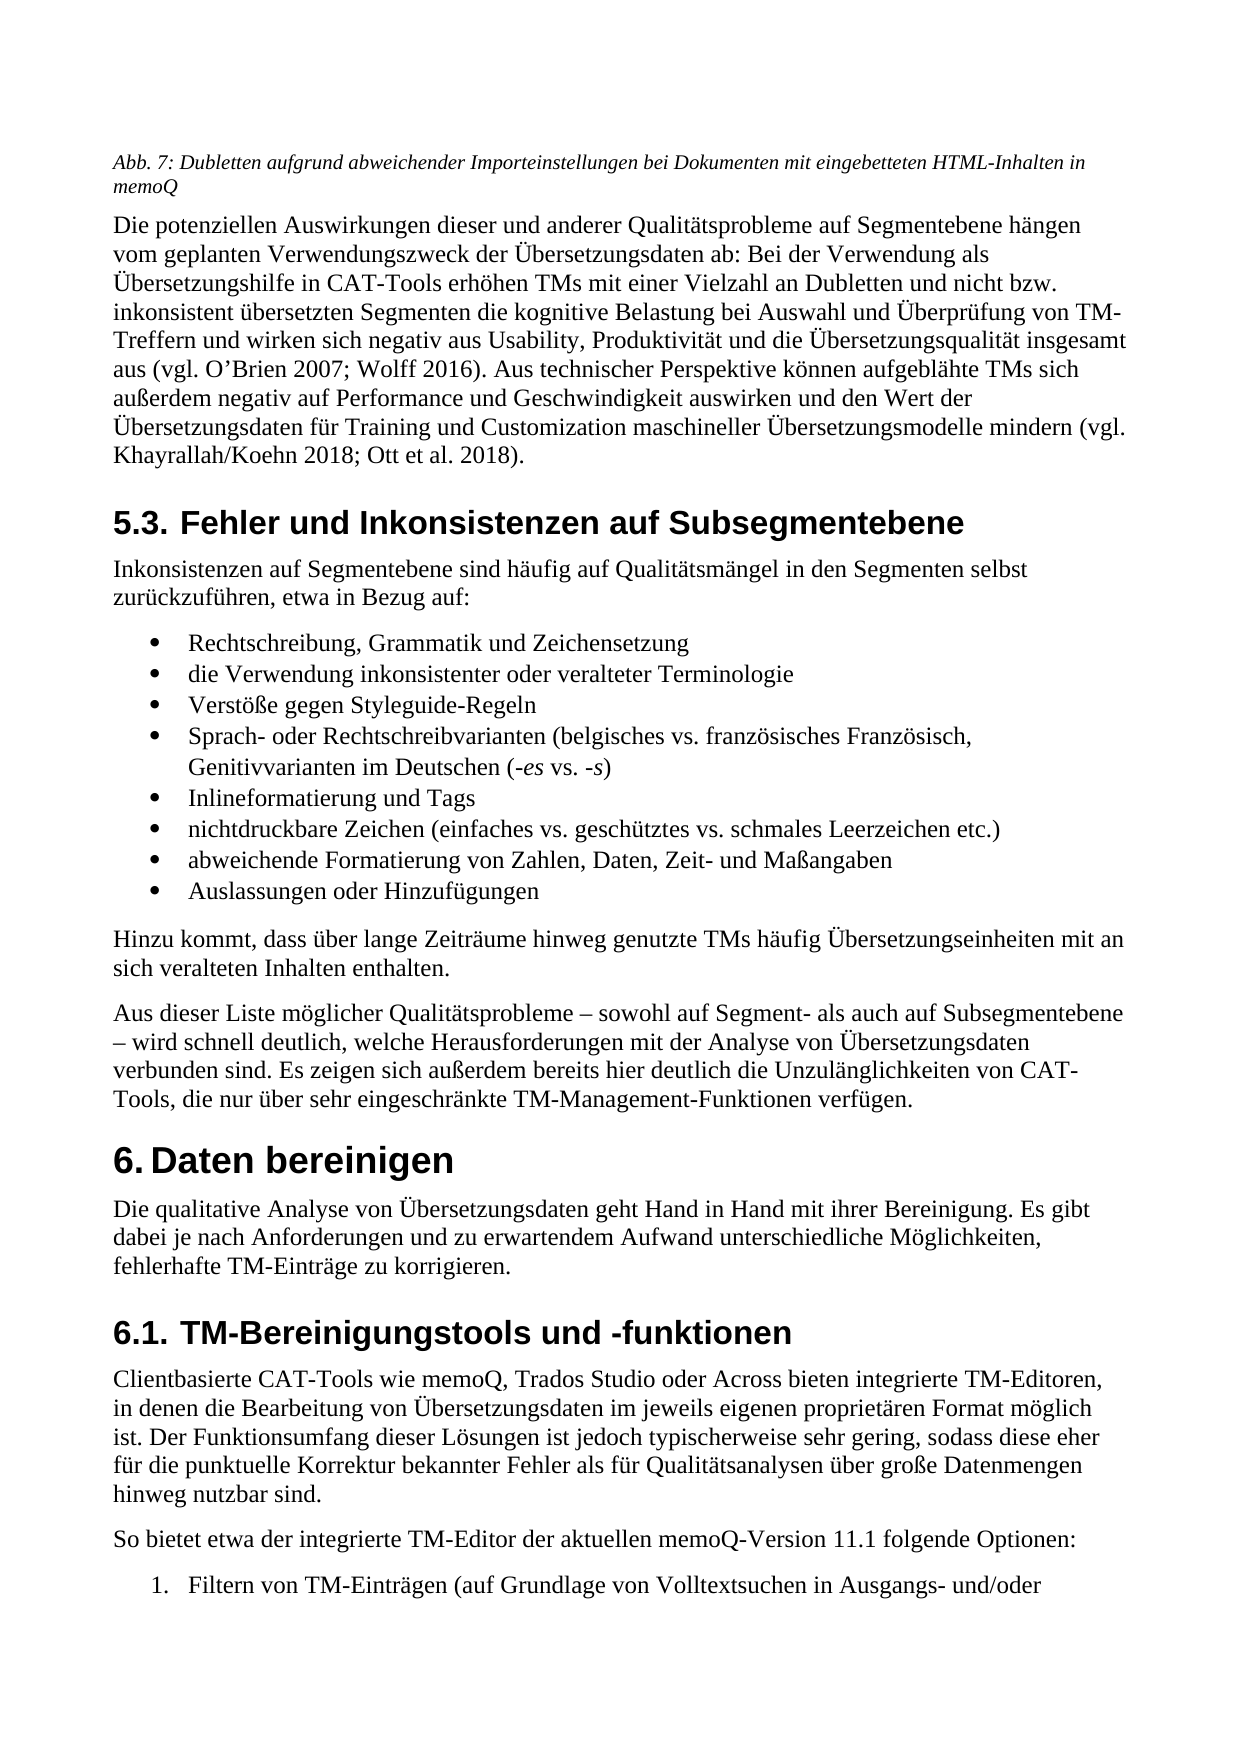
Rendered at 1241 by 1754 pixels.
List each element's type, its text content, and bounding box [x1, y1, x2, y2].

list abweichende Formatierung von Zahlen, Daten, Zeit- und Maßangaben [150, 845, 1127, 874]
list Rechtschreibung, Grammatik und Zeichensetzung [150, 628, 1127, 657]
list Sprach- oder Rechtschreibvarianten (belgisches vs. französisches Französisch, Genitivvarianten im Deutschen (-es vs. -s) [150, 721, 1127, 781]
subtitle Daten bereinigen [113, 1138, 1127, 1181]
subtitle Fehler und Inkonsistenzen auf Subsegmentebene [113, 503, 1127, 541]
text Die qualitative Analyse von Übersetzungsdaten geht Hand in Hand mit ihrer Bereinigung. Es gibt dabei je nach Anforderungen und zu erwartendem Aufwand unterschiedliche Möglichkeiten, fehlerhafte TM-Einträge zu korrigieren. [113, 1194, 1127, 1280]
list Verstöße gegen Styleguide-Regeln [150, 690, 1127, 719]
list die Verwendung inkonsistenter oder veralteter Terminologie [150, 659, 1127, 688]
text Hinzu kommt, dass über lange Zeiträume hinweg genutzte TMs häufig Übersetzungseinheiten mit an sich veralteten Inhalten enthalten. [113, 924, 1127, 981]
subtitle TM-Bereinigungstools und -funktionen [113, 1313, 1127, 1352]
list Filtern von TM-Einträgen (auf Grundlage von Volltextsuchen in Ausgangs- und/oder [150, 1570, 1127, 1599]
text Abb. 7: Dubletten aufgrund abweichender Importeinstellungen bei Dokumenten mit eingebetteten HTML-Inhalten in memoQ [113, 150, 1127, 198]
text Aus dieser Liste möglicher Qualitätsprobleme – sowohl auf Segment- als auch auf Subsegmentebene – wird schnell deutlich, welche Herausforderungen mit der Analyse von Übersetzungsdaten verbunden sind. Es zeigen sich außerdem bereits hier deutlich die Unzulänglichkeiten von CAT-Tools, die nur über sehr eingeschränkte TM-Management-Funktionen verfügen. [113, 998, 1127, 1113]
text So bietet etwa der integrierte TM-Editor der aktuellen memoQ-Version 11.1 folgende Optionen: [113, 1524, 1127, 1553]
text Die potenziellen Auswirkungen dieser und anderer Qualitätsprobleme auf Segmentebene hängen vom geplanten Verwendungszweck der Übersetzungsdaten ab: Bei der Verwendung als Übersetzungshilfe in CAT-Tools erhöhen TMs mit einer Vielzahl an Dubletten und nicht bzw. inkonsistent übersetzten Segmenten die kognitive Belastung bei Auswahl und Überprüfung von TM-Treffern und wirken sich negativ aus Usability, Produktivität und die Übersetzungsqualität insgesamt aus (vgl. O’Brien 2007; Wolff 2016). Aus technischer Perspektive können aufgeblähte TMs sich außerdem negativ auf Performance und Geschwindigkeit auswirken und den Wert der Übersetzungsdaten für Training und Customization maschineller Übersetzungsmodelle mindern (vgl. Khayrallah/Koehn 2018; Ott et al. 2018). [113, 211, 1127, 469]
text Inkonsistenzen auf Segmentebene sind häufig auf Qualitätsmängel in den Segmenten selbst zurückzuführen, etwa in Bezug auf: [113, 554, 1127, 611]
text Clientbasierte CAT-Tools wie memoQ, Trados Studio oder Across bieten integrierte TM-Editoren, in denen die Bearbeitung von Übersetzungsdaten im jeweils eigenen proprietären Format möglich ist. Der Funktionsumfang dieser Lösungen ist jedoch typischerweise sehr gering, sodass diese eher für die punktuelle Korrektur bekannter Fehler als für Qualitätsanalysen über große Datenmengen hinweg nutzbar sind. [113, 1364, 1127, 1508]
list nichtdruckbare Zeichen (einfaches vs. geschütztes vs. schmales Leerzeichen etc.) [150, 814, 1127, 843]
list Auslassungen oder Hinzufügungen [150, 876, 1127, 905]
list Inlineformatierung und Tags [150, 783, 1127, 812]
